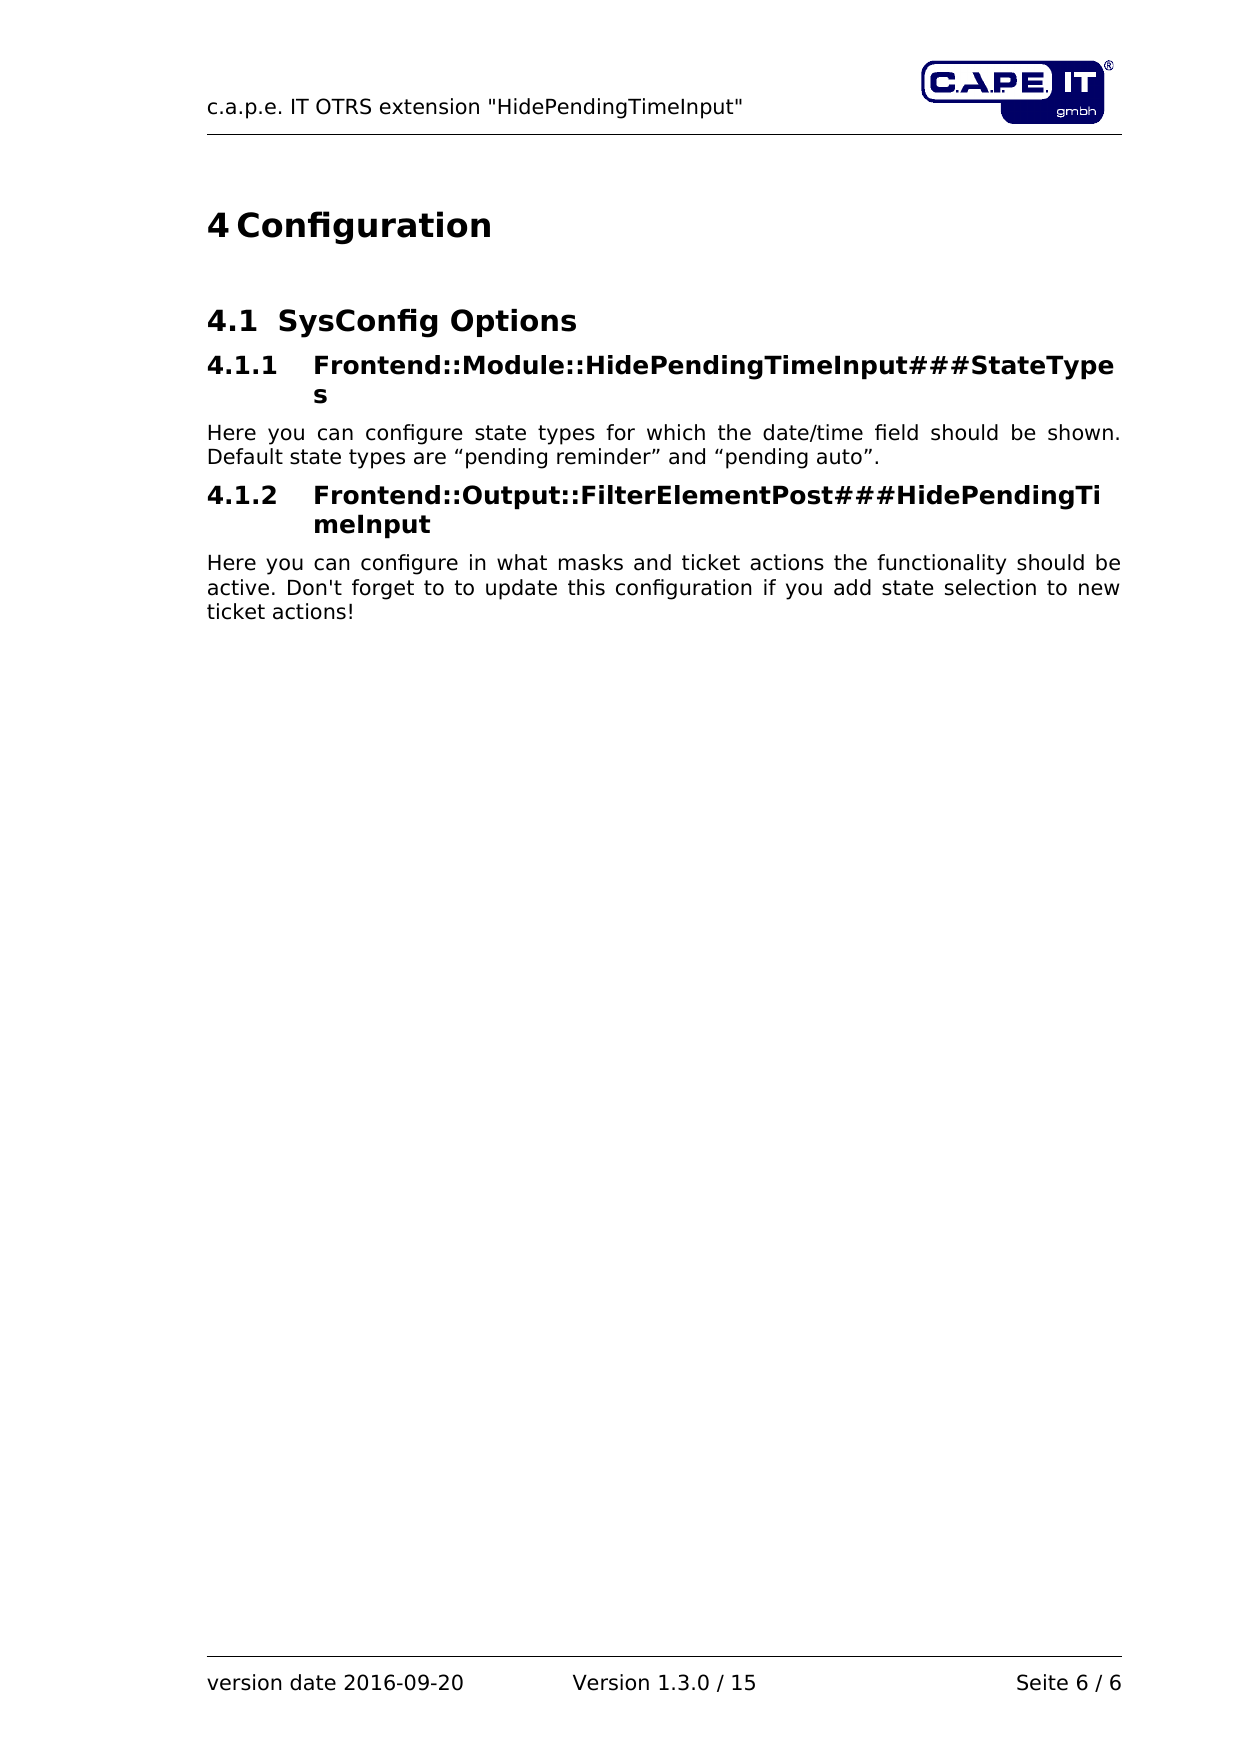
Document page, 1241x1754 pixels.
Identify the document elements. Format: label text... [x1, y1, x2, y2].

picture [921, 60, 1114, 124]
subtitle Frontend::Output::FilterElementPost###HidePendingTimeInput [207, 481, 1122, 539]
text Here you can configure in what masks and ticket actions the functionality should be active. Don't forget to to update this configuration if you add state selection to new ticket actions! [207, 551, 1122, 624]
subtitle Frontend::Module::HidePendingTimeInput###StateTypes [207, 351, 1122, 409]
subtitle SysConfig Options [207, 304, 1122, 338]
subtitle Configuration [207, 207, 1122, 245]
text Here you can configure state types for which the date/time field should be shown. Default state types are “pending reminder” and “pending auto”. [207, 421, 1122, 469]
